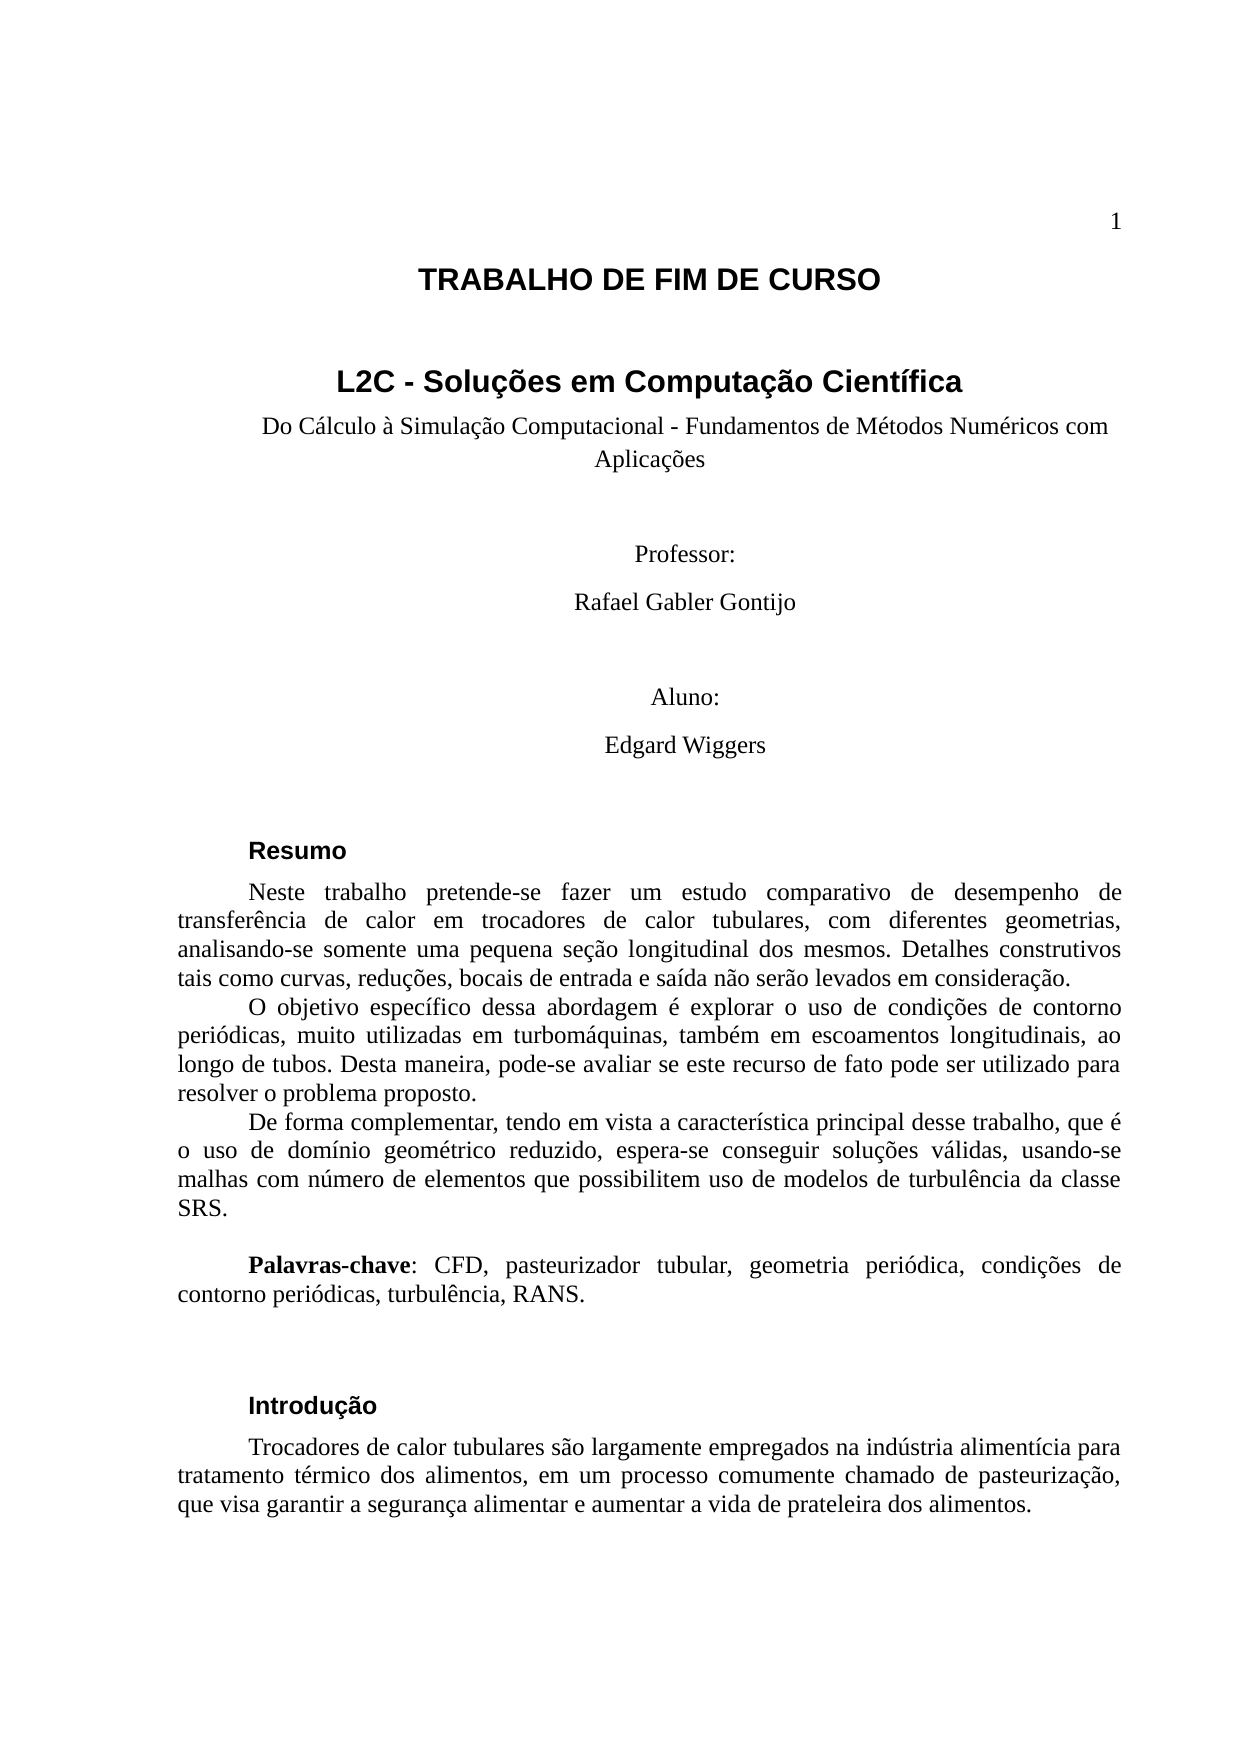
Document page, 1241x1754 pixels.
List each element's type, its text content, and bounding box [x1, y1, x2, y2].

title L2C - Soluções em Computação Científica [177, 363, 1122, 399]
subtitle Introdução [177, 1391, 1122, 1419]
text Edgard Wiggers [177, 730, 1122, 759]
text Palavras-chave: CFD, pasteurizador tubular, geometria periódica, condições de contorno periódicas, turbulência, RANS. [177, 1251, 1122, 1308]
title TRABALHO DE FIM DE CURSO [177, 261, 1122, 297]
text Professor: [177, 539, 1122, 568]
subtitle Resumo [177, 836, 1122, 864]
text Neste trabalho pretende-se fazer um estudo comparativo de desempenho de transferência de calor em trocadores de calor tubulares, com diferentes geometrias, analisando-se somente uma pequena seção longitudinal dos mesmos. Detalhes construtivos tais como curvas, reduções, bocais de entrada e saída não serão levados em consideração. [177, 877, 1122, 992]
text Trocadores de calor tubulares são largamente empregados na indústria alimentícia para tratamento térmico dos alimentos, em um processo comumente chamado de pasteurização, que visa garantir a segurança alimentar e aumentar a vida de prateleira dos alimentos. [177, 1432, 1122, 1518]
text De forma complementar, tendo em vista a característica principal desse trabalho, que é o uso de domínio geométrico reduzido, espera-se conseguir soluções válidas, usando-se malhas com número de elementos que possibilitem uso de modelos de turbulência da classe SRS. [177, 1107, 1122, 1222]
text Do Cálculo à Simulação Computacional - Fundamentos de Métodos Numéricos com Aplicações [177, 411, 1122, 473]
text Aluno: [177, 682, 1122, 711]
text Rafael Gabler Gontijo [177, 587, 1122, 616]
text O objetivo específico dessa abordagem é explorar o uso de condições de contorno periódicas, muito utilizadas em turbomáquinas, também em escoamentos longitudinais, ao longo de tubos. Desta maneira, pode-se avaliar se este recurso de fato pode ser utilizado para resolver o problema proposto. [177, 992, 1122, 1107]
